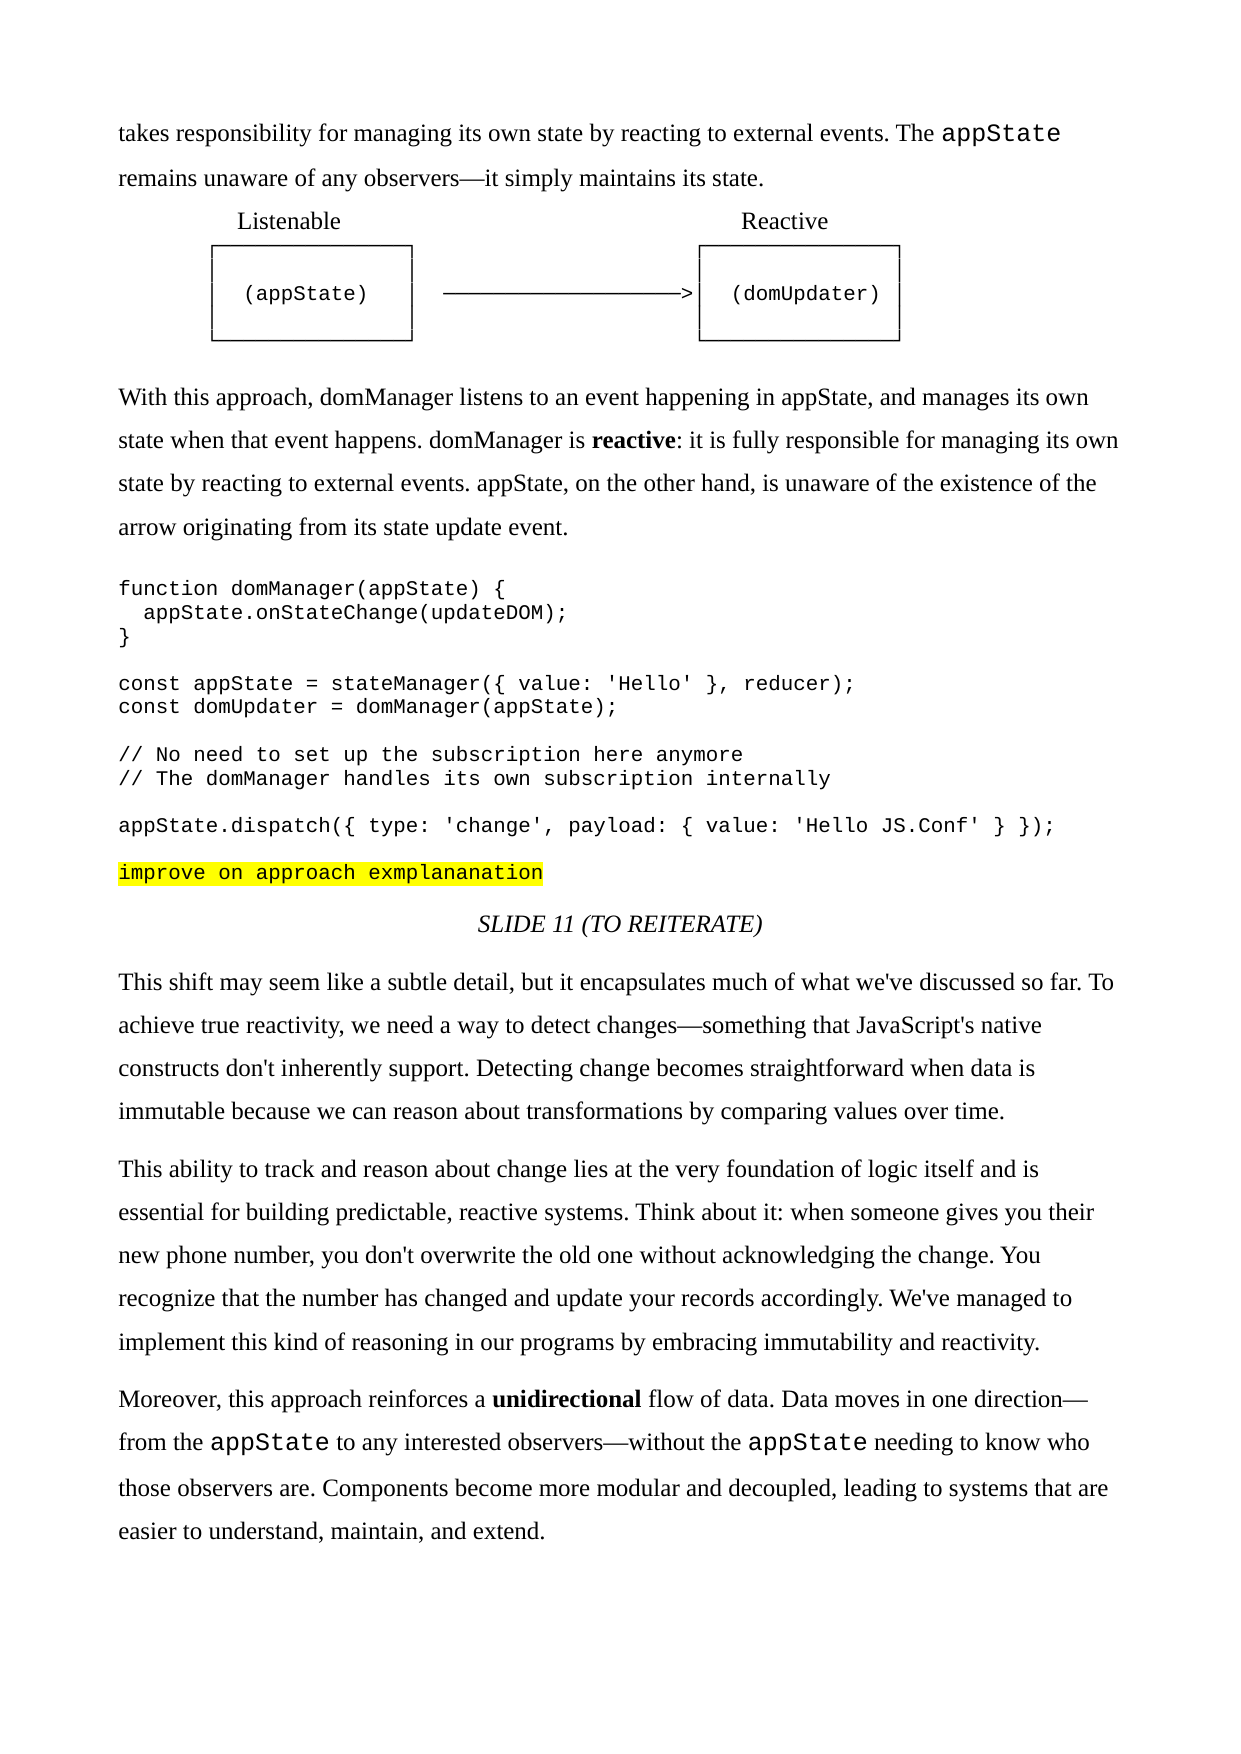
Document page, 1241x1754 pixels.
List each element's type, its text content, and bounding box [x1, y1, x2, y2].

text appState.dispatch({ type: 'change', payload: { value: 'Hello JS.Conf' } }); [118, 815, 1122, 838]
text // No need to set up the subscription here anymore [118, 744, 1122, 767]
text └───────────────┘ └───────────────┘ [118, 330, 1122, 353]
text SLIDE 11 (TO REITERATE) [118, 909, 1122, 938]
text const domUpdater = domManager(appState); [118, 697, 1122, 720]
text appState.onStateChange(updateDOM); [118, 602, 1122, 626]
text │ (appState) │ ───────────────────>│ (domUpdater) │ [118, 282, 1122, 306]
text Moreover, this approach reinforces a unidirectional flow of data. Data moves in one direction—from the appState to any interested observers—without the appState needing to know who those observers are. Components become more modular and decoupled, leading to systems that are easier to understand, maintain, and extend. [118, 1384, 1122, 1544]
text function domManager(appState) { [118, 578, 1122, 602]
text │ │ │ │ [118, 306, 1122, 330]
text With this approach, domManager listens to an event happening in appState, and manages its own state when that event happens. domManager is reactive: it is fully responsible for managing its own state by reacting to external events. appState, on the other hand, is unaware of the existence of the arrow originating from its state update event. [118, 382, 1122, 540]
text │ │ │ │ [700, 259, 899, 282]
text Listenable Reactive [118, 206, 1122, 235]
text takes responsibility for managing its own state by reacting to external events. The appState remains unaware of any observers—it simply maintains its state. [118, 118, 1122, 192]
text │ │ │ │ [212, 259, 411, 282]
text │ │ │ │ [900, 259, 1122, 282]
text │ │ │ │ [412, 259, 699, 282]
text // The domManager handles its own subscription internally [118, 767, 1122, 791]
text improve on approach exmplananation [118, 862, 1122, 886]
text const appState = stateManager({ value: 'Hello' }, reducer); [118, 673, 1122, 697]
text } [118, 626, 1122, 649]
text ┌───────────────┐ ┌───────────────┐ [118, 235, 1122, 259]
text This ability to track and reason about change lies at the very foundation of logic itself and is essential for building predictable, reactive systems. Think about it: when someone gives you their new phone number, you don't overwrite the old one without acknowledging the change. You recognize that the number has changed and update your records accordingly. We've managed to implement this kind of reasoning in our programs by embracing immutability and reactivity. [118, 1154, 1122, 1355]
text │ │ │ │ [118, 259, 211, 282]
text This shift may seem like a subtle detail, but it encapsulates much of what we've discussed so far. To achieve true reactivity, we need a way to detect changes—something that JavaScript's native constructs don't inherently support. Detecting change becomes straightforward when data is immutable because we can reason about transformations by comparing values over time. [118, 967, 1122, 1125]
